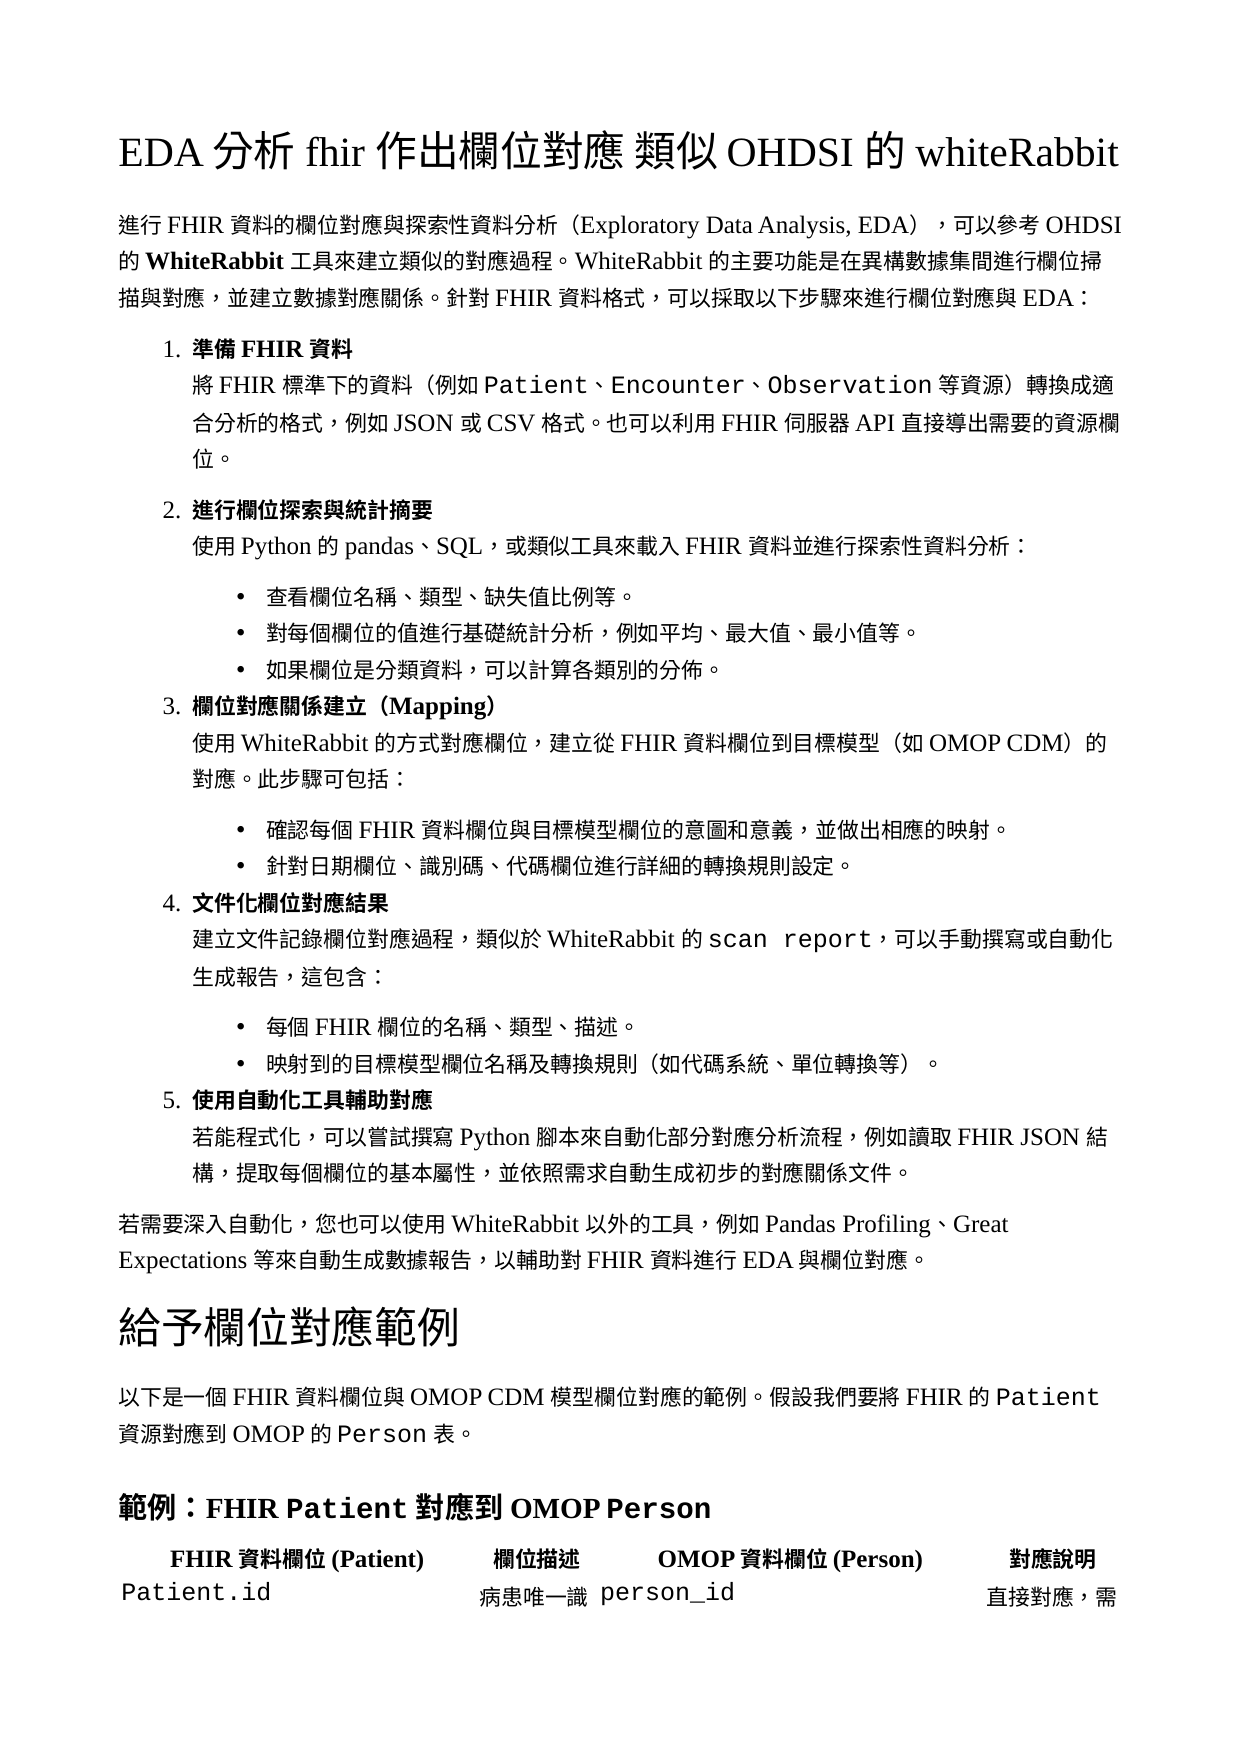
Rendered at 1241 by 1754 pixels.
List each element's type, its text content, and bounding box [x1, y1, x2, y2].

table_cell person_id [597, 1577, 983, 1614]
list 每個 FHIR 欄位的名稱、類型、描述。 [236, 1010, 1122, 1042]
list 查看欄位名稱、類型、缺失值比例等。 [236, 580, 1122, 612]
table_header OMOP 資料欄位 (Person) [597, 1540, 983, 1577]
list 如果欄位是分類資料，可以計算各類別的分佈。 [236, 653, 1122, 684]
text 給予欄位對應範例 [118, 1294, 1122, 1356]
table_cell 直接對應，需 [983, 1577, 1122, 1614]
table_header FHIR 資料欄位 (Patient) [118, 1540, 476, 1577]
table_cell 病患唯一識 [476, 1577, 597, 1614]
table_header 對應說明 [983, 1540, 1122, 1577]
list 準備 FHIR 資料 將 FHIR 標準下的資料（例如 Patient、Encounter、Observation 等資源）轉換成適合分析的格式，例如 JSON 或 CSV 格式。也可以利用 FHIR 伺服器 API 直接導出需要的資源欄位。 [162, 332, 1122, 473]
table_header 欄位描述 [476, 1540, 597, 1577]
table_cell Patient.id [118, 1577, 476, 1614]
list 針對日期欄位、識別碼、代碼欄位進行詳細的轉換規則設定。 [236, 849, 1122, 881]
list 文件化欄位對應結果 建立文件記錄欄位對應過程，類似於 WhiteRabbit 的 scan report，可以手動撰寫或自動化生成報告，這包含： [162, 886, 1122, 991]
text EDA分析 fhir 作出欄位對應 類似OHDSI 的 whiteRabbit [118, 118, 1122, 178]
text 進行 FHIR 資料的欄位對應與探索性資料分析（Exploratory Data Analysis, EDA），可以參考 OHDSI 的 WhiteRabbit 工具來建立類似的對應過程。WhiteRabbit 的主要功能是在異構數據集間進行欄位掃描與對應，並建立數據對應關係。針對 FHIR 資料格式，可以採取以下步驟來進行欄位對應與 EDA： [118, 208, 1122, 312]
text 以下是一個 FHIR 資料欄位與 OMOP CDM 模型欄位對應的範例。假設我們要將 FHIR 的 Patient 資源對應到 OMOP 的 Person 表。 [118, 1380, 1122, 1450]
list 映射到的目標模型欄位名稱及轉換規則（如代碼系統、單位轉換等）。 [236, 1047, 1122, 1078]
list 對每個欄位的值進行基礎統計分析，例如平均、最大值、最小值等。 [236, 616, 1122, 648]
list 進行欄位探索與統計摘要 使用 Python 的 pandas、SQL，或類似工具來載入 FHIR 資料並進行探索性資料分析： [162, 493, 1122, 561]
list 使用自動化工具輔助對應 若能程式化，可以嘗試撰寫 Python 腳本來自動化部分對應分析流程，例如讀取 FHIR JSON 結構，提取每個欄位的基本屬性，並依照需求自動生成初步的對應關係文件。 [162, 1083, 1122, 1187]
text 若需要深入自動化，您也可以使用 WhiteRabbit 以外的工具，例如 Pandas Profiling、Great Expectations 等來自動生成數據報告，以輔助對 FHIR 資料進行 EDA 與欄位對應。 [118, 1207, 1122, 1275]
list 欄位對應關係建立（Mapping） 使用 WhiteRabbit 的方式對應欄位，建立從 FHIR 資料欄位到目標模型（如 OMOP CDM）的對應。此步驟可包括： [162, 689, 1122, 793]
list 確認每個 FHIR 資料欄位與目標模型欄位的意圖和意義，並做出相應的映射。 [236, 813, 1122, 844]
subtitle 範例：FHIR Patient 對應到 OMOP Person [118, 1484, 1122, 1527]
